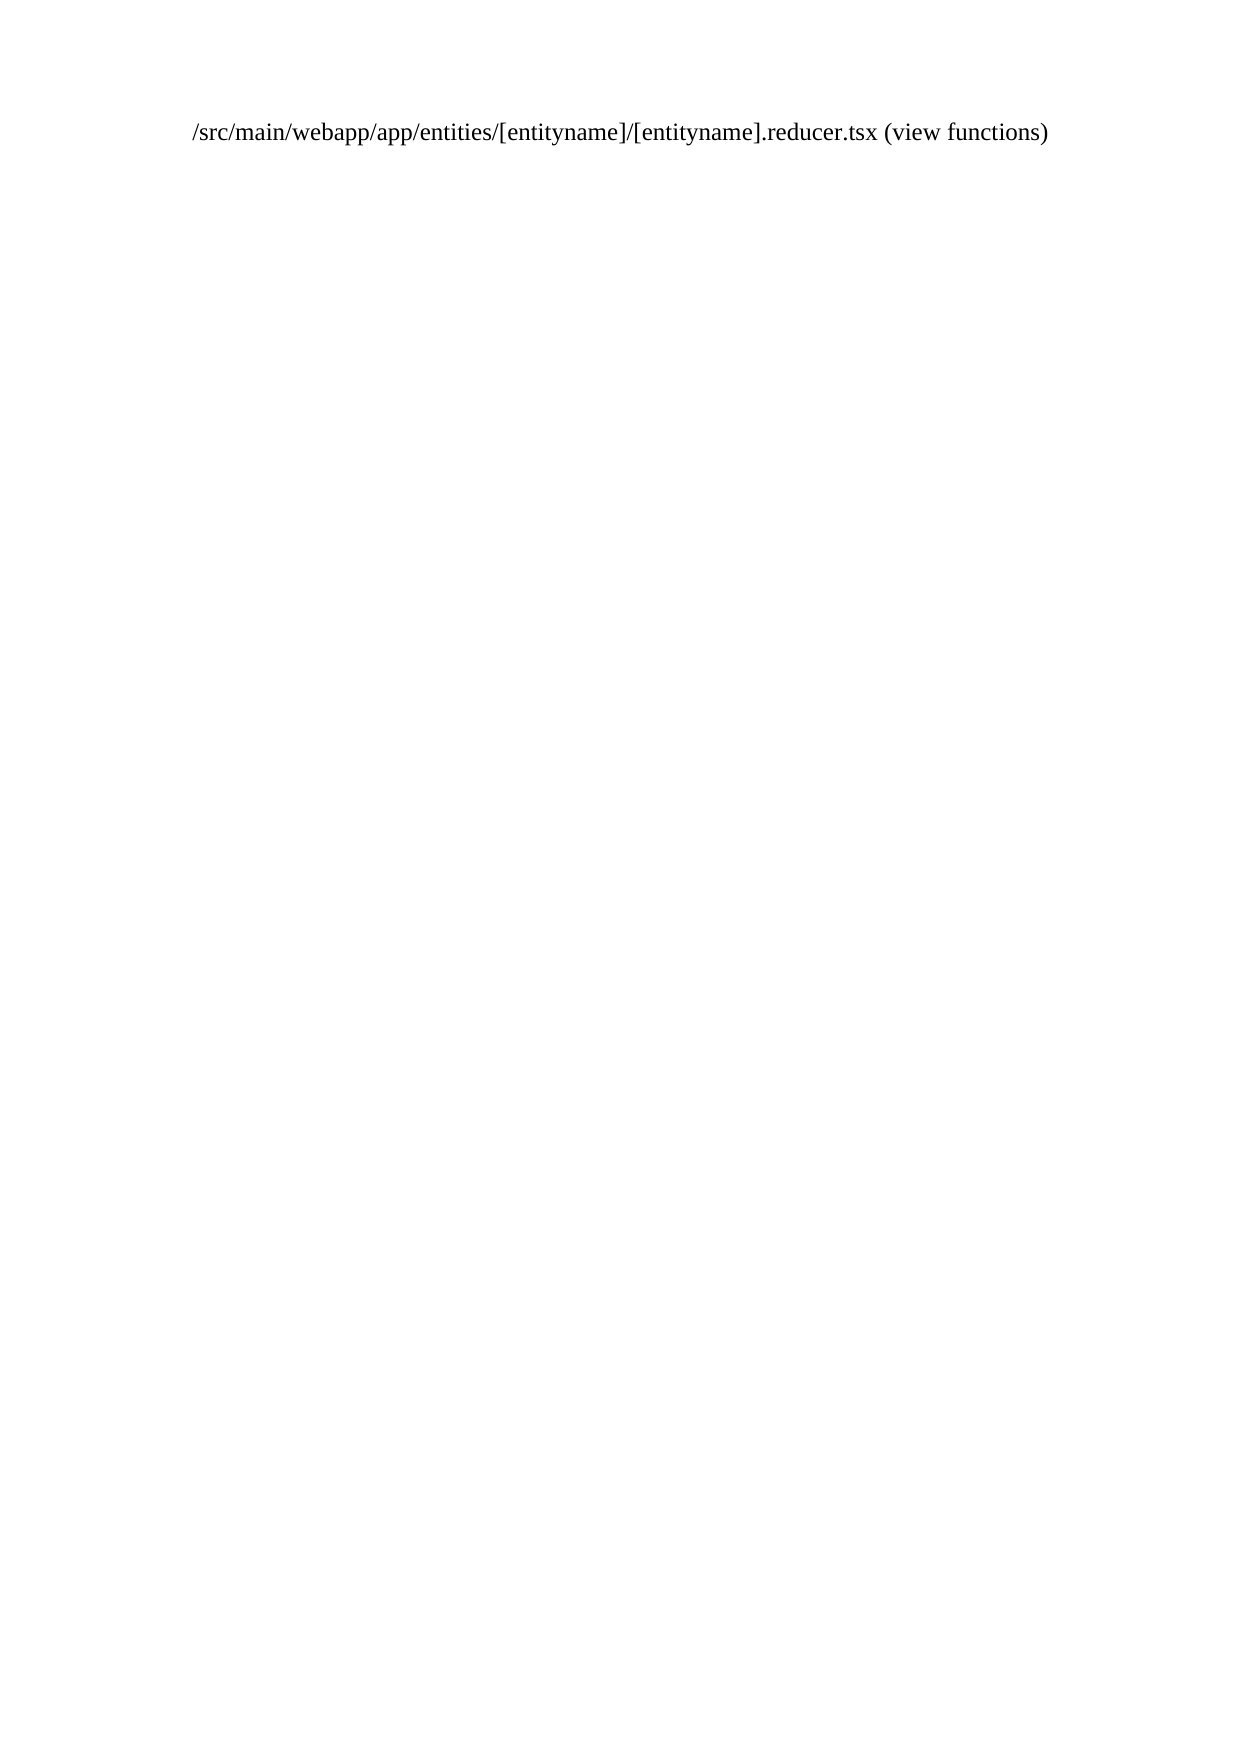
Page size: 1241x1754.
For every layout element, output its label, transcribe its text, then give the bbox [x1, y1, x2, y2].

text /src/main/webapp/app/entities/[entityname]/[entityname].reducer.tsx (view functions) [118, 118, 1122, 146]
